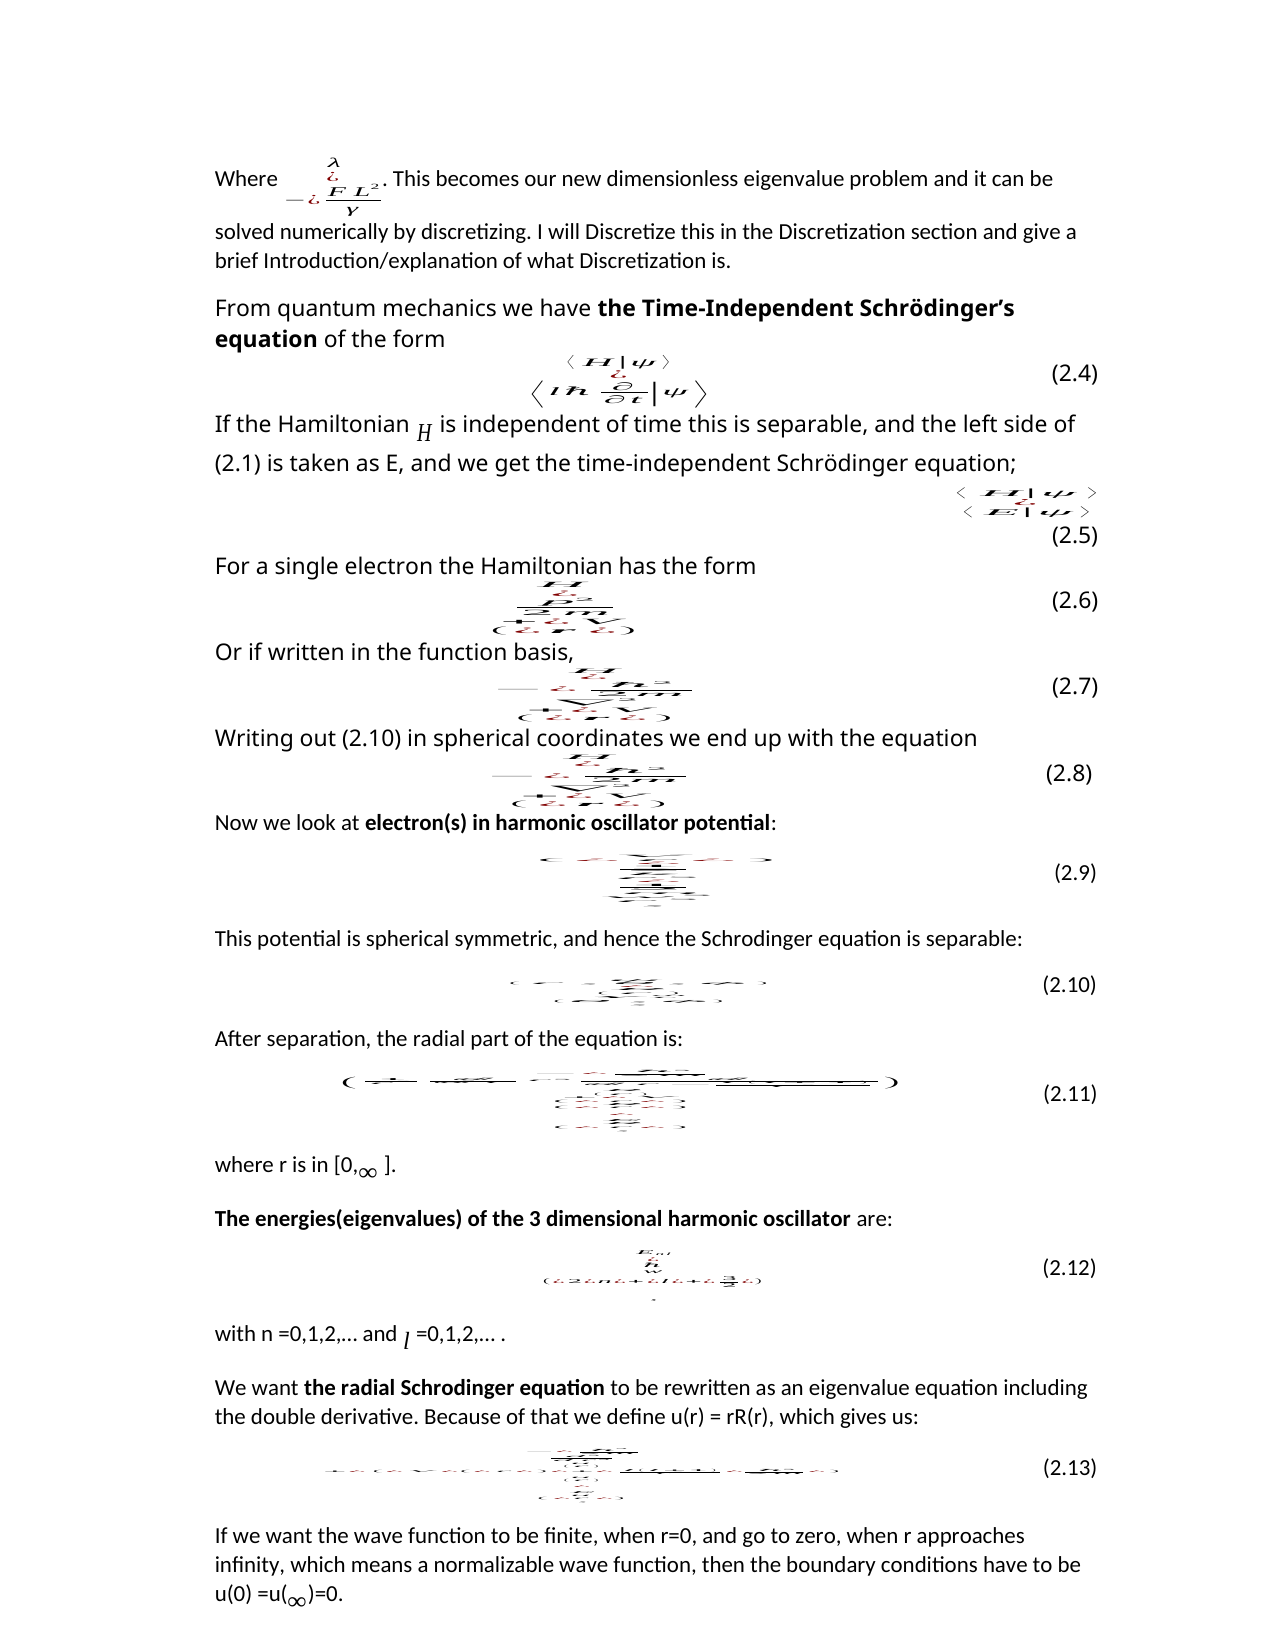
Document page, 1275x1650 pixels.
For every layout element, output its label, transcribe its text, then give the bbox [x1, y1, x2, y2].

text After separation, the radial part of the equation is: [214, 1024, 1098, 1052]
text (2.11) [214, 1070, 1098, 1132]
text (2.10) [214, 970, 1098, 1006]
text For a single electron the Hamiltonian has the form [214, 550, 1098, 581]
text (2.12) [214, 1249, 1098, 1302]
text The energies(eigenvalues) of the 3 dimensional harmonic oscillator are: [214, 1204, 1098, 1232]
text (2.6) [214, 581, 1098, 636]
text (2.13) [214, 1448, 1098, 1503]
text (2.9) [214, 854, 1098, 907]
text (2.8) [177, 753, 1098, 808]
text where r is in [0, ]. [214, 1150, 1098, 1186]
text This potential is spherical symmetric, and hence the Schrodinger equation is separable: [214, 924, 1098, 952]
text We want the radial Schrodinger equation to be rewritten as an eigenvalue equation including the double derivative. Because of that we define u(r) = rR(r), which gives us: [214, 1373, 1098, 1430]
text From quantum mechanics we have the Time-Independent Schrödinger’s equation of the form [214, 292, 1098, 354]
text If the Hamiltonian is independent of time this is separable, and the left side of (2.1) is taken as E, and we get the time-independent Schrödinger equation; [214, 408, 1098, 478]
text Writing out (2.10) in spherical coordinates we end up with the equation [214, 722, 1098, 753]
text Where . This becomes our new dimensionless eigenvalue problem and it can be solved numerically by discretizing. I will Discretize this in the Discretization section and give a brief Introduction/explanation of what Discretization is. [214, 156, 1098, 274]
text If we want the wave function to be finite, when r=0, and go to zero, when r approaches infinity, which means a normalizable wave function, then the boundary conditions have to be u(0) =u()=0. [214, 1521, 1098, 1615]
text Now we look at electron(s) in harmonic oscillator potential: [214, 808, 1098, 837]
text (2.5) [177, 478, 1098, 550]
text (2.4) [177, 354, 1098, 408]
text (2.7) [177, 667, 1098, 722]
text Or if written in the function basis, [214, 636, 1098, 667]
text with n =0,1,2,… and =0,1,2,… . [214, 1319, 1098, 1356]
